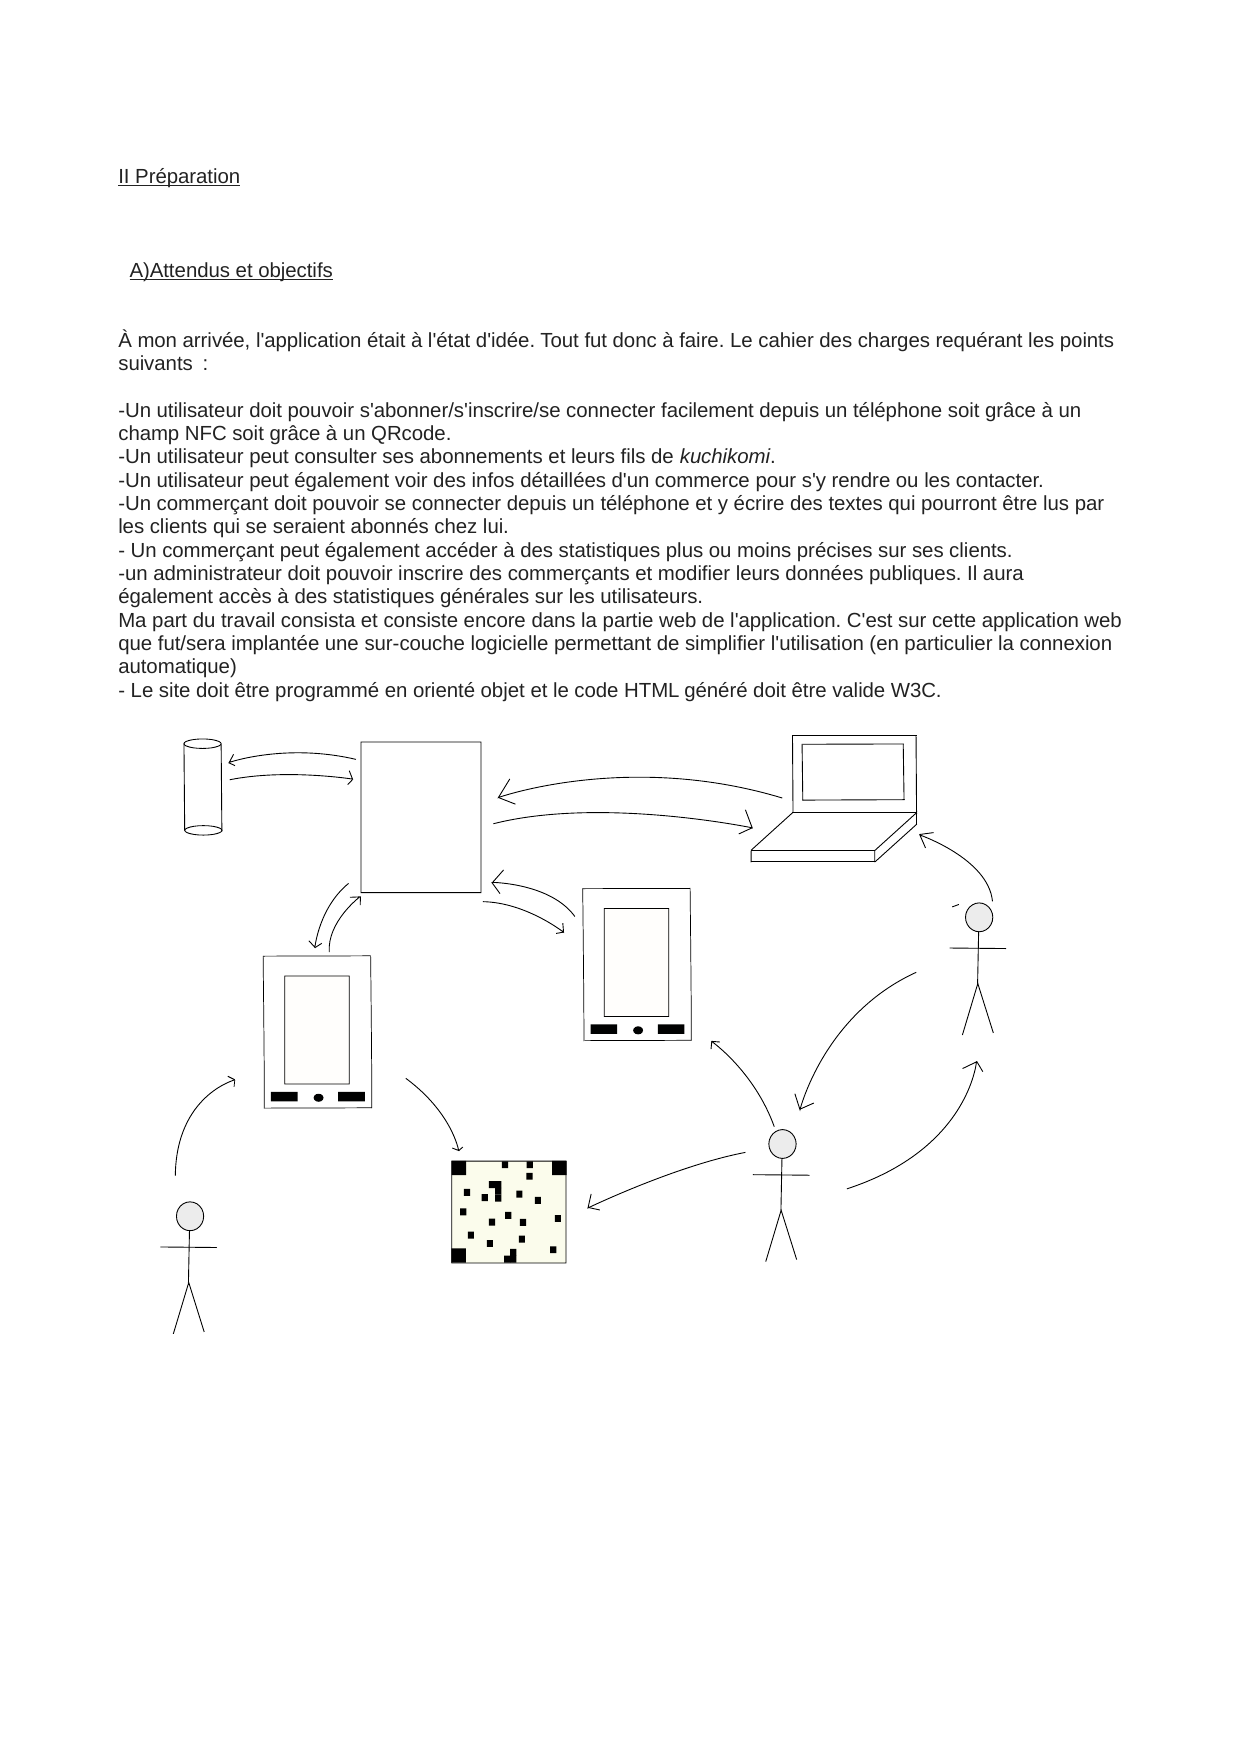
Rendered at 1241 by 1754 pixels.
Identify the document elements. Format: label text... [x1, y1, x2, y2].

text - Le site doit être programmé en orienté objet et le code HTML généré doit être valide W3C. [118, 678, 1122, 701]
text -Un utilisateur doit pouvoir s'abonner/s'inscrire/se connecter facilement depuis un téléphone soit grâce à un champ NFC soit grâce à un QRcode. [118, 398, 1122, 445]
text -Un utilisateur peut consulter ses abonnements et leurs fils de kuchikomi. [118, 445, 1122, 468]
list - Un commerçant peut également accéder à des statistiques plus ou moins précises sur ses clients. [118, 538, 1122, 561]
text Ma part du travail consista et consiste encore dans la partie web de l'application. C'est sur cette application web que fut/sera implantée une sur-couche logicielle permettant de simplifier l'utilisation (en particulier la connexion automatique) [118, 608, 1122, 678]
text -Un utilisateur peut également voir des infos détaillées d'un commerce pour s'y rendre ou les contacter. [118, 468, 1122, 491]
text -un administrateur doit pouvoir inscrire des commerçants et modifier leurs données publiques. Il aura également accès à des statistiques générales sur les utilisateurs. [118, 561, 1122, 608]
text A)Attendus et objectifs [118, 258, 1122, 281]
text À mon arrivée, l'application était à l'état d'idée. Tout fut donc à faire. Le cahier des charges requérant les points suivants : [118, 328, 1122, 375]
text II Préparation [118, 165, 1122, 188]
list -Un commerçant doit pouvoir se connecter depuis un téléphone et y écrire des textes qui pourront être lus par les clients qui se seraient abonnés chez lui. [118, 491, 1122, 538]
